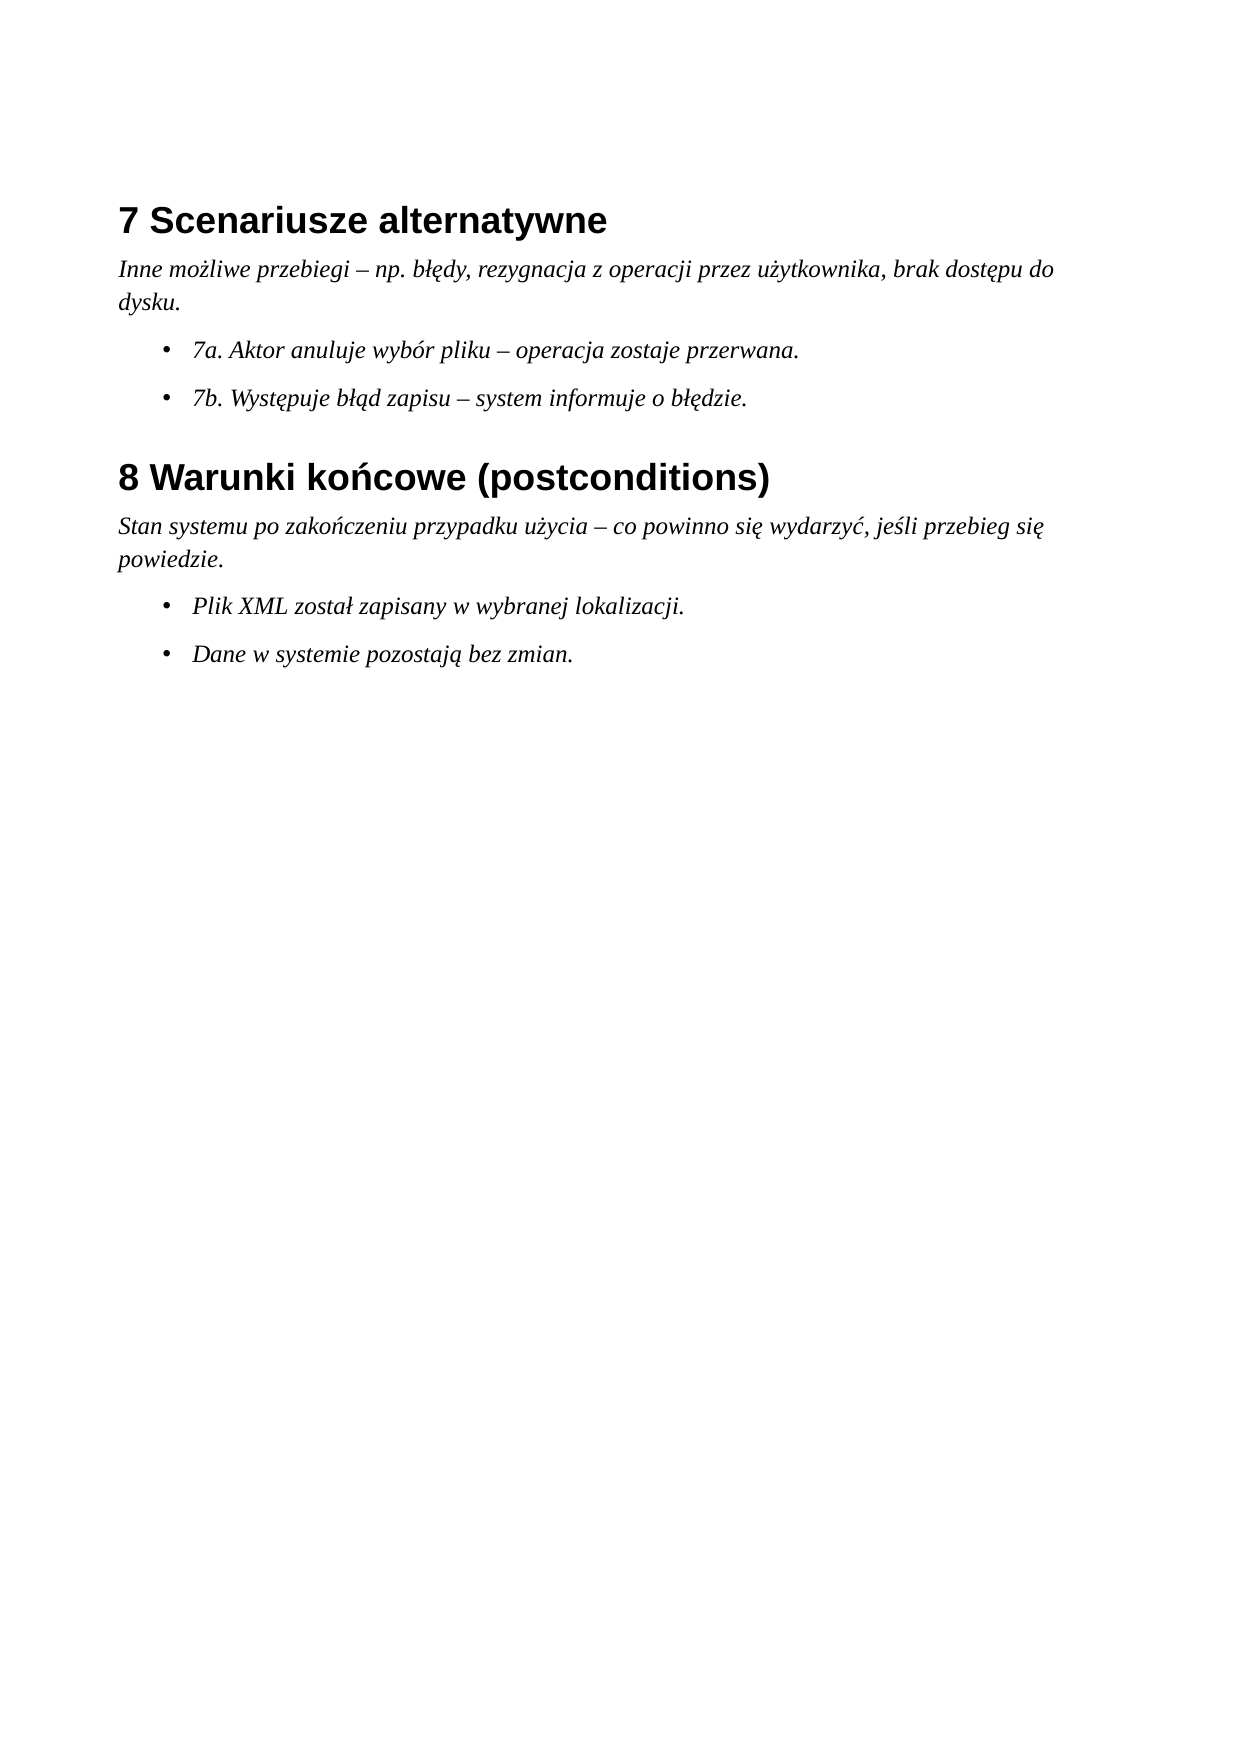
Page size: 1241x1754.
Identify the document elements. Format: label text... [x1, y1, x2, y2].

subtitle Warunki końcowe (postconditions) [118, 455, 1122, 498]
text Inne możliwe przebiegi – np. błędy, rezygnacja z operacji przez użytkownika, brak dostępu do dysku. [118, 254, 1122, 316]
list Plik XML został zapisany w wybranej lokalizacji. [162, 591, 1122, 620]
text Stan systemu po zakończeniu przypadku użycia – co powinno się wydarzyć, jeśli przebieg się powiedzie. [118, 511, 1122, 573]
list Dane w systemie pozostają bez zmian. [162, 639, 1122, 668]
list 7a. Aktor anuluje wybór pliku – operacja zostaje przerwana. [162, 335, 1122, 364]
list 7b. Występuje błąd zapisu – system informuje o błędzie. [162, 383, 1122, 411]
subtitle Scenariusze alternatywne [118, 199, 1122, 242]
